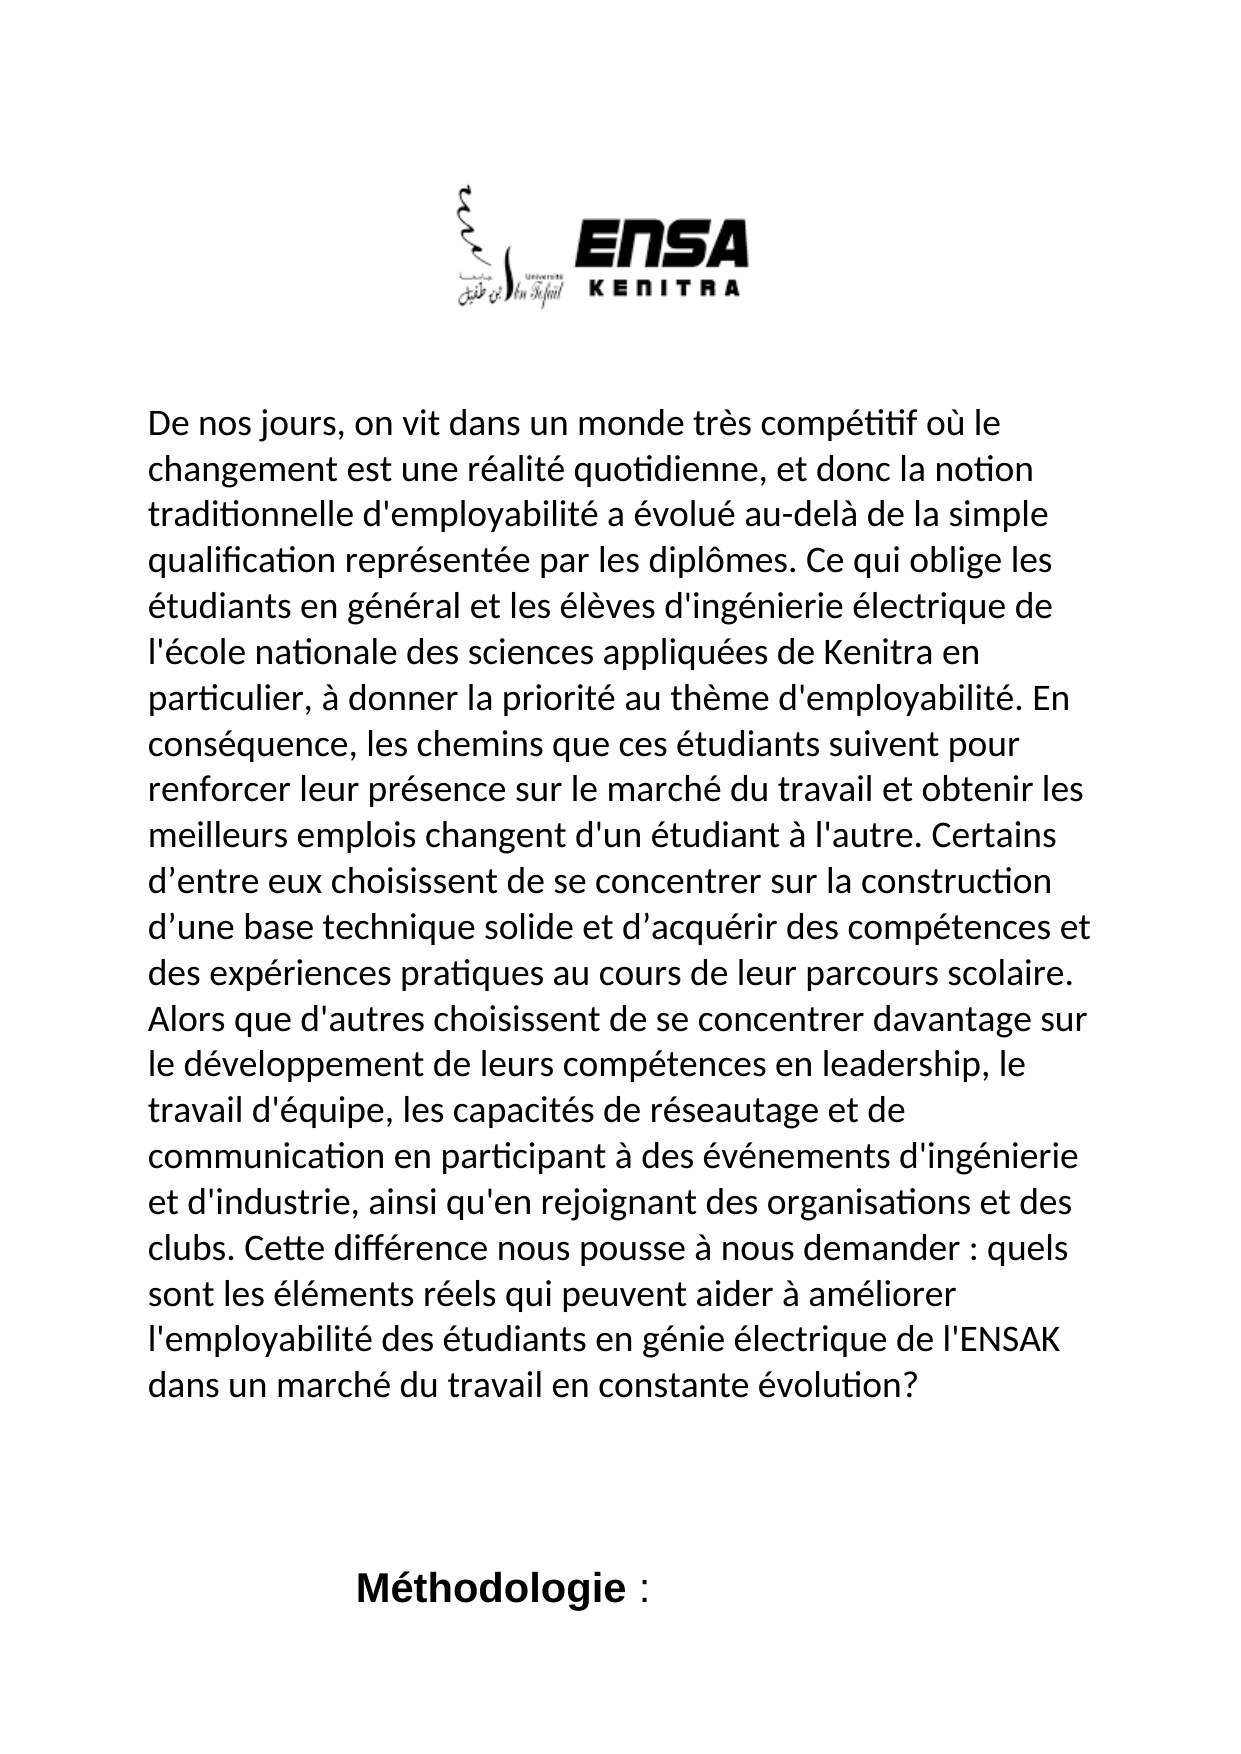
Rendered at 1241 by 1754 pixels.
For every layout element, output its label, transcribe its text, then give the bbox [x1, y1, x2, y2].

text De nos jours, on vit dans un monde très compétitif où le changement est une réalité quotidienne, et donc la notion traditionnelle d'employabilité a évolué au-delà de la simple qualification représentée par les diplômes. Ce qui oblige les étudiants en général et les élèves d'ingénierie électrique de l'école nationale des sciences appliquées de Kenitra en particulier, à donner la priorité au thème d'employabilité. En conséquence, les chemins que ces étudiants suivent pour renforcer leur présence sur le marché du travail et obtenir les meilleurs emplois changent d'un étudiant à l'autre. Certains d’entre eux choisissent de se concentrer sur la construction d’une base technique solide et d’acquérir des compétences et des expériences pratiques au cours de leur parcours scolaire. Alors que d'autres choisissent de se concentrer davantage sur le développement de leurs compétences en leadership, le travail d'équipe, les capacités de réseautage et de communication en participant à des événements d'ingénierie et d'industrie, ainsi qu'en rejoignant des organisations et des clubs. Cette différence nous pousse à nous demander : quels sont les éléments réels qui peuvent aider à améliorer l'employabilité des étudiants en génie électrique de l'ENSAK dans un marché du travail en constante évolution? [148, 399, 1093, 1407]
text Méthodologie : [148, 1563, 1093, 1611]
